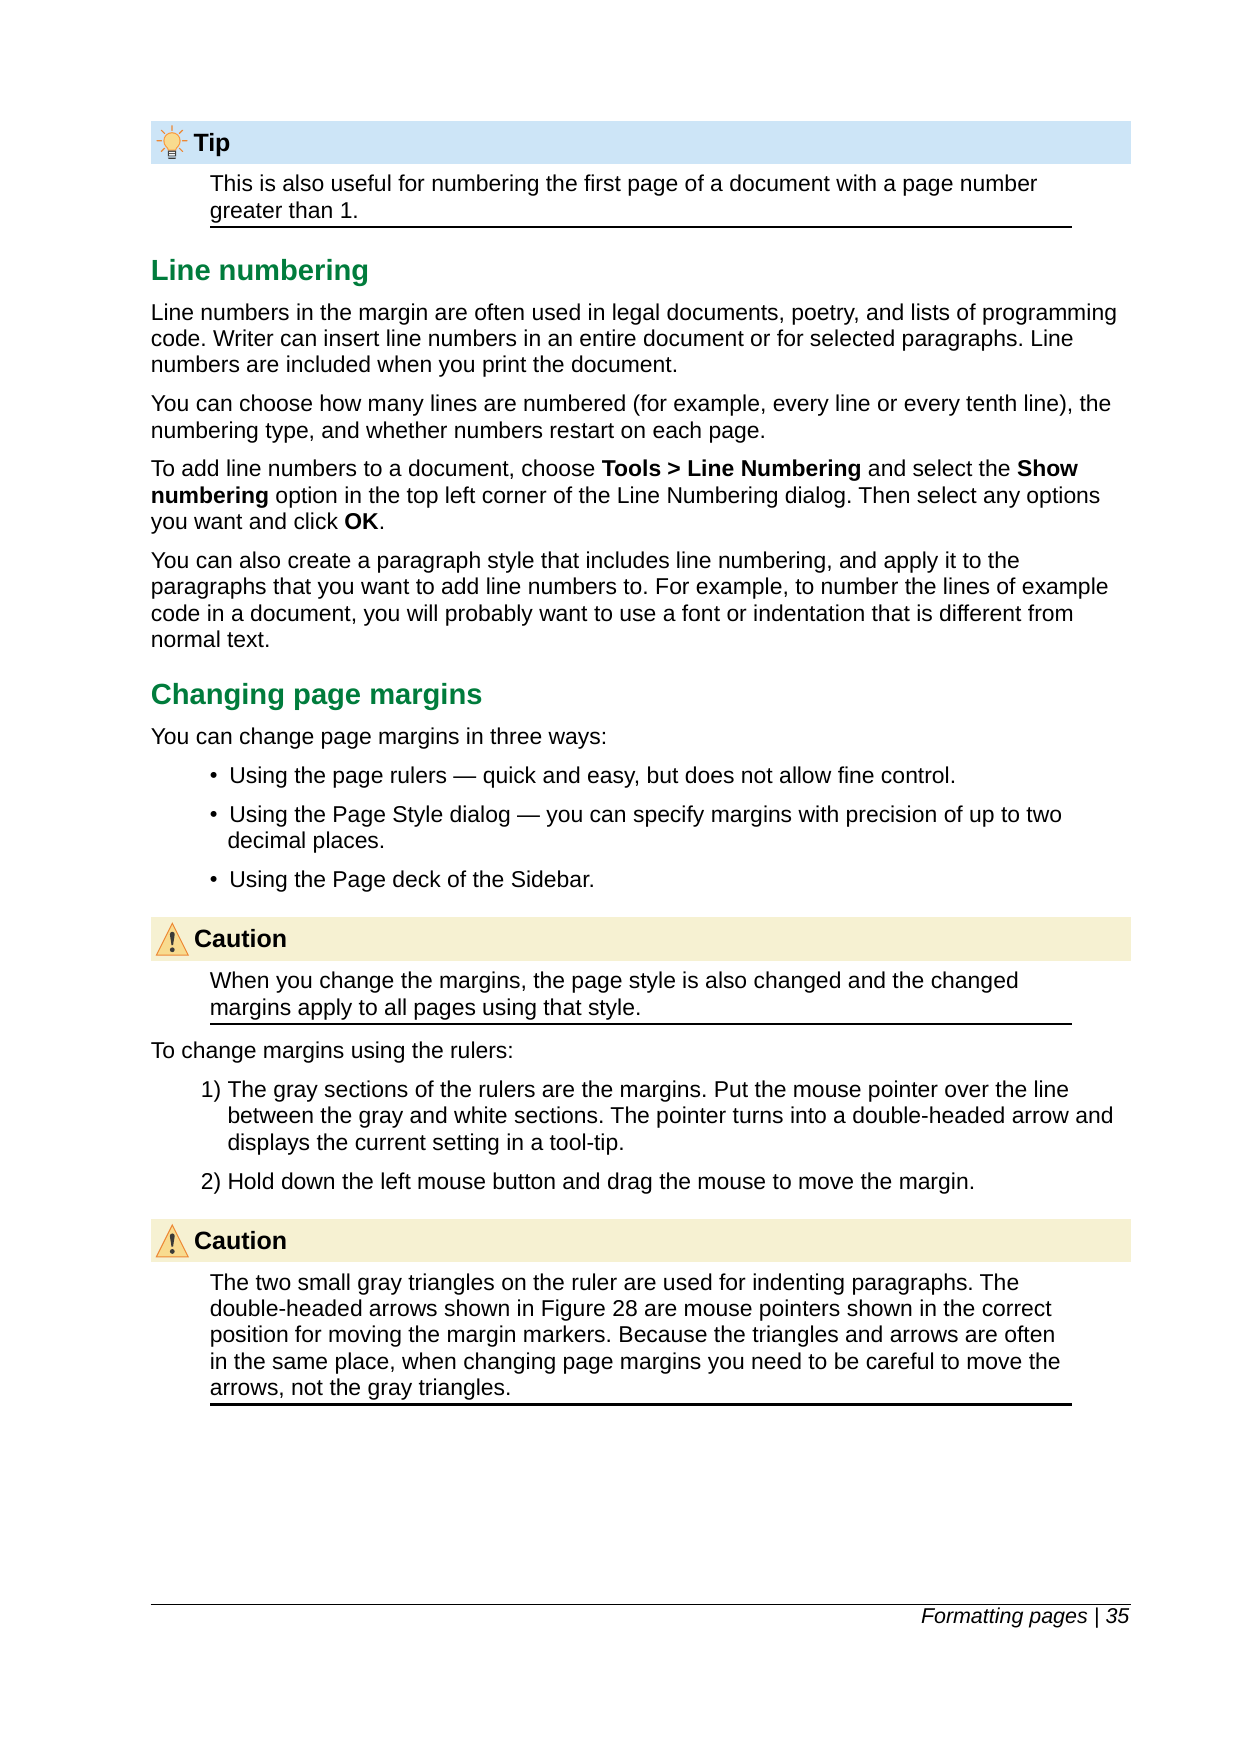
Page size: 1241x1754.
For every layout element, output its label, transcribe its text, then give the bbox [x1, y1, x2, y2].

text You can also create a paragraph style that includes line numbering, and apply it to the paragraphs that you want to add line numbers to. For example, to number the lines of example code in a document, you will probably want to use a font or indentation that is different from normal text. [151, 547, 1131, 652]
list Using the Page Style dialog — you can specify margins with precision of up to two decimal places. [209, 801, 1131, 853]
text To add line numbers to a document, choose Tools > Line Numbering and select the Show numbering option in the top left corner of the Line Numbering dialog. Then select any options you want and click OK. [151, 455, 1131, 534]
text This is also useful for numbering the first page of a document with a page number greater than 1. [209, 170, 1072, 228]
list Using the Page deck of the Sidebar. [209, 866, 1131, 892]
text You can choose how many lines are numbered (for example, every line or every tenth line), the numbering type, and whether numbers restart on each page. [151, 390, 1131, 443]
subtitle Caution [151, 1219, 1131, 1262]
list Hold down the left mouse button and drag the mouse to move the margin. [227, 1168, 1131, 1194]
subtitle Tip [151, 121, 1131, 164]
list The gray sections of the rulers are the margins. Put the mouse pointer over the line between the gray and white sections. The pointer turns into a double-headed arrow and displays the current setting in a tool-tip. [227, 1076, 1131, 1155]
list You can change page margins in three ways: [151, 723, 1131, 749]
text Line numbers in the margin are often used in legal documents, poetry, and lists of programming code. Writer can insert line numbers in an entire document or for selected paragraphs. Line numbers are included when you print the document. [151, 299, 1131, 378]
subtitle Caution [151, 917, 1131, 961]
text The two small gray triangles on the ruler are used for indenting paragraphs. The double-headed arrows shown in Figure 28 are mouse pointers shown in the correct position for moving the margin markers. Because the triangles and arrows are often in the same place, when changing page margins you need to be careful to move the arrows, not the gray triangles. [209, 1269, 1072, 1406]
text When you change the margins, the page style is also changed and the changed margins apply to all pages using that style. [209, 967, 1072, 1025]
subtitle Changing page margins [151, 677, 1131, 711]
list Using the page rulers — quick and easy, but does not allow fine control. [209, 762, 1131, 788]
subtitle Line numbering [151, 253, 1131, 286]
list To change margins using the rulers: [151, 1037, 1131, 1064]
